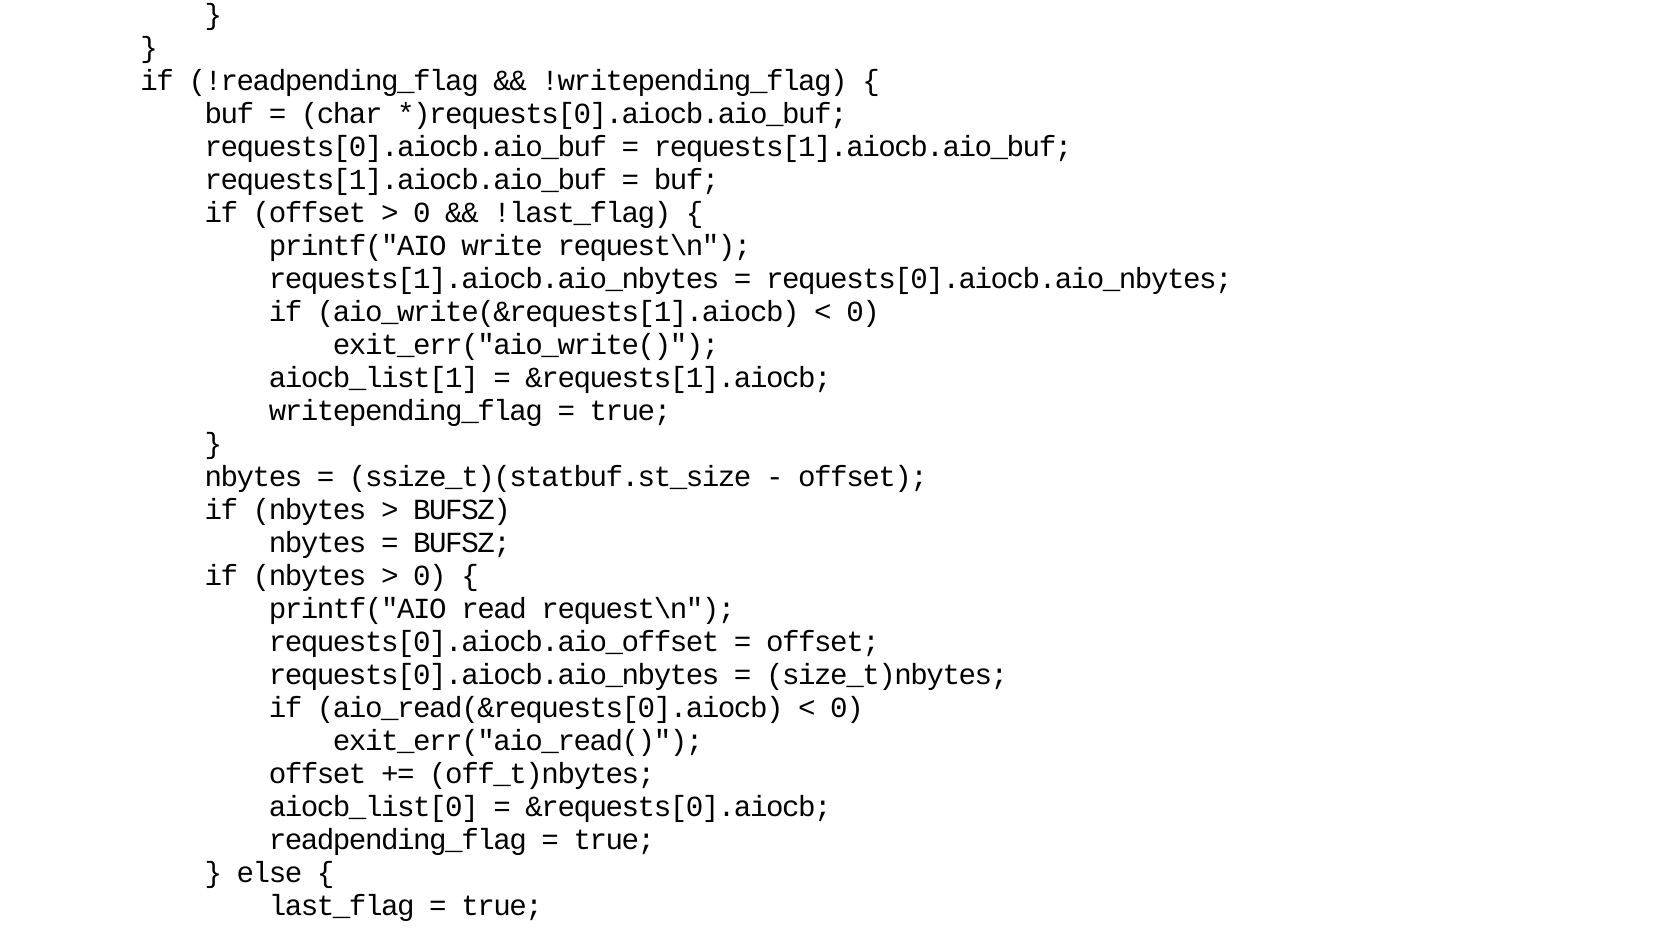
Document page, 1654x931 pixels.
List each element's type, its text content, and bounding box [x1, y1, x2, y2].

text aiocb_list[1] = &requests[1].aiocb; [12, 363, 1642, 396]
text nbytes = (ssize_t)(statbuf.st_size - offset); [12, 462, 1642, 495]
text requests[0].aiocb.aio_buf = requests[1].aiocb.aio_buf; [12, 132, 1642, 165]
text if (offset > 0 && !last_flag) { [12, 198, 1642, 231]
text printf("AIO write request\n"); [12, 231, 1642, 264]
text offset += (off_t)nbytes; [12, 759, 1642, 792]
text if (nbytes > 0) { [12, 561, 1642, 594]
text buf = (char *)requests[0].aiocb.aio_buf; [12, 99, 1642, 132]
text nbytes = BUFSZ; [12, 528, 1642, 561]
text if (!readpending_flag && !writepending_flag) { [12, 66, 1642, 99]
text requests[0].aiocb.aio_offset = offset; [12, 627, 1642, 660]
text if (aio_write(&requests[1].aiocb) < 0) [12, 297, 1642, 330]
text exit_err("aio_read()"); [12, 726, 1642, 759]
text printf("AIO read request\n"); [12, 594, 1642, 627]
text requests[0].aiocb.aio_nbytes = (size_t)nbytes; [12, 660, 1642, 693]
text if (aio_read(&requests[0].aiocb) < 0) [12, 693, 1642, 726]
text aiocb_list[0] = &requests[0].aiocb; [12, 792, 1642, 826]
text if (nbytes > BUFSZ) [12, 495, 1642, 528]
text readpending_flag = true; [12, 826, 1642, 858]
text } [12, 33, 1642, 66]
text requests[1].aiocb.aio_buf = buf; [12, 165, 1642, 198]
text } [12, 0, 1642, 33]
text } else { [12, 858, 1642, 892]
text exit_err("aio_write()"); [12, 330, 1642, 363]
text requests[1].aiocb.aio_nbytes = requests[0].aiocb.aio_nbytes; [12, 264, 1642, 297]
text last_flag = true; [12, 892, 1642, 924]
text } [12, 429, 1642, 462]
text writepending_flag = true; [12, 396, 1642, 429]
